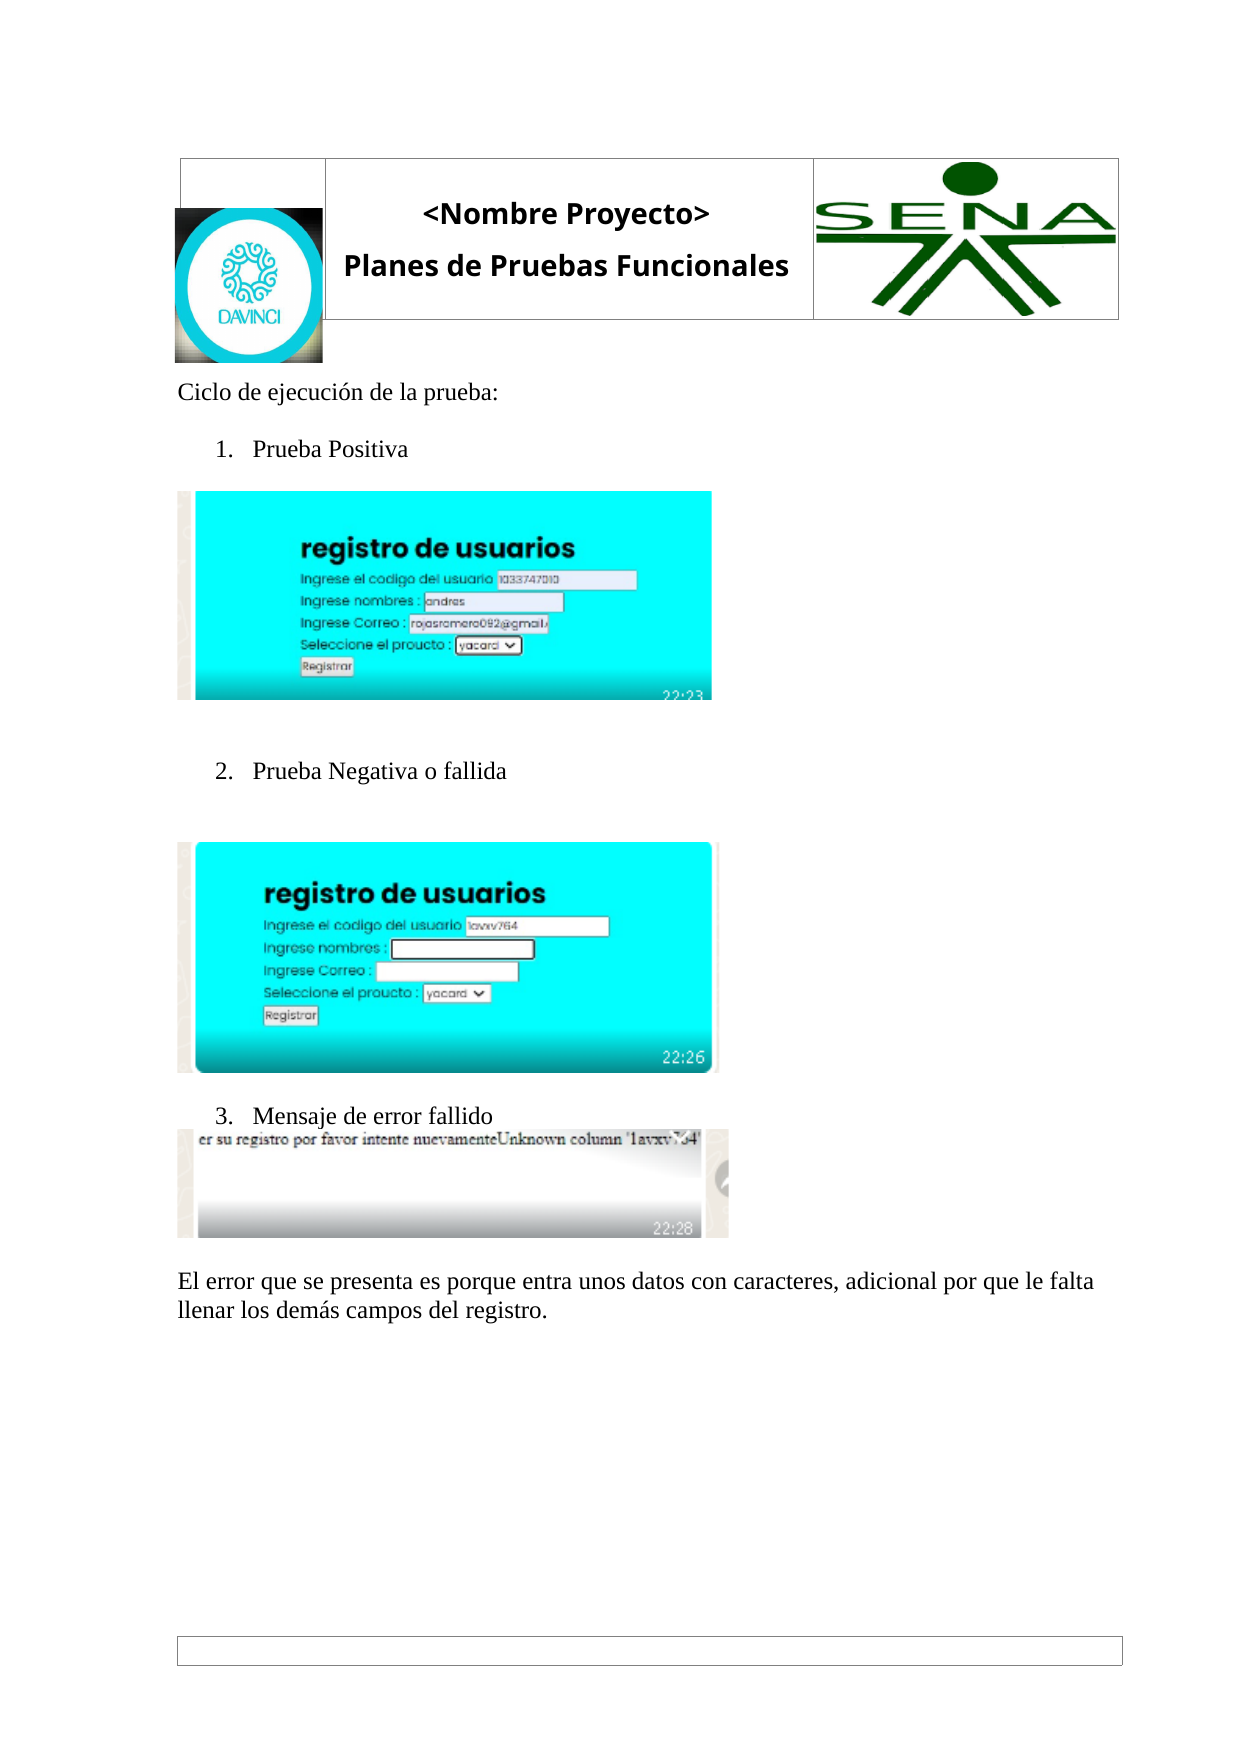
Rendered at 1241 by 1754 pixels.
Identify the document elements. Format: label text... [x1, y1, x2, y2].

list Mensaje de error fallido [215, 1101, 1122, 1129]
list Prueba Negativa o fallida [215, 756, 1122, 785]
list Prueba Positiva [215, 434, 1122, 463]
text Ciclo de ejecución de la prueba: [177, 377, 1122, 406]
text El error que se presenta es porque entra unos datos con caracteres, adicional por que le falta llenar los demás campos del registro. [177, 1266, 1122, 1323]
